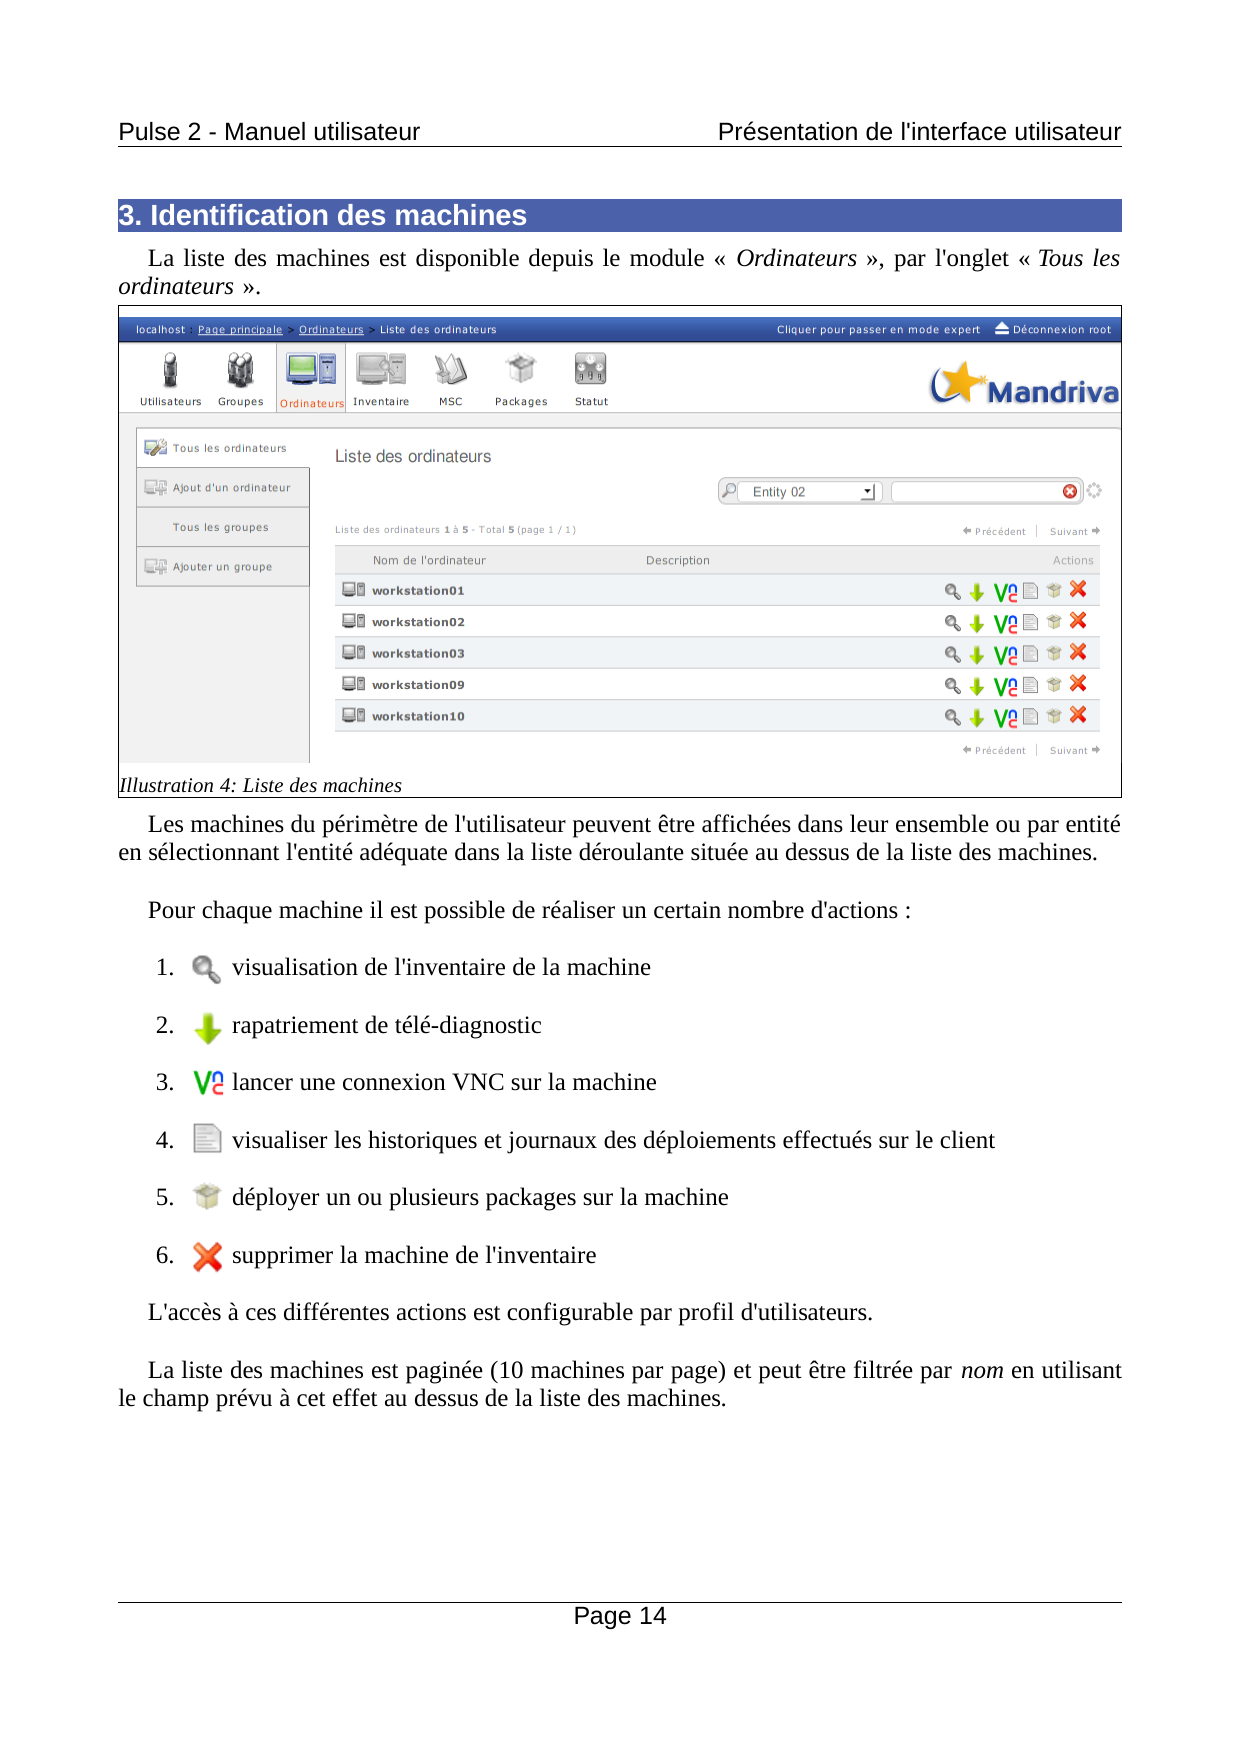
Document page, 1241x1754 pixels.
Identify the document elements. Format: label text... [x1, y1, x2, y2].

picture [190, 1068, 226, 1097]
list rapatriement de télé-diagnostic [156, 1011, 190, 1039]
picture [190, 1009, 226, 1049]
picture [190, 1120, 226, 1157]
list lancer une connexion VNC sur la machine [226, 1068, 1122, 1096]
text L'accès à ces différentes actions est configurable par profil d'utilisateurs. [118, 1298, 1122, 1326]
text [119, 306, 1121, 317]
picture [119, 317, 1122, 763]
list supprimer la machine de l'inventaire [156, 1241, 190, 1269]
picture [190, 1179, 226, 1214]
text Pour chaque machine il est possible de réaliser un certain nombre d'actions : [118, 896, 1122, 924]
list visualisation de l'inventaire de la machine [156, 953, 189, 981]
text La liste des machines est paginée (10 machines par page) et peut être filtrée par nom en utilisant le champ prévu à cet effet au dessus de la liste des machines. [118, 1356, 1122, 1412]
list supprimer la machine de l'inventaire [226, 1241, 1122, 1269]
list lancer une connexion VNC sur la machine [156, 1068, 190, 1096]
subtitle Identification des machines [118, 199, 1122, 232]
text Illustration 4: Liste des machines [119, 763, 1121, 797]
list déployer un ou plusieurs packages sur la machine [226, 1183, 1122, 1211]
picture [189, 952, 225, 988]
list visualiser les historiques et journaux des déploiements effectués sur le client [226, 1126, 1122, 1154]
list visualisation de l'inventaire de la machine [225, 953, 1122, 981]
text La liste des machines est disponible depuis le module « Ordinateurs », par l'onglet « Tous les ordinateurs ». [118, 244, 1122, 300]
text Les machines du périmètre de l'utilisateur peuvent être affichées dans leur ensemble ou par entité en sélectionnant l'entité adéquate dans la liste déroulante située au dessus de la liste des machines. [118, 798, 1122, 866]
picture [190, 1238, 226, 1277]
list rapatriement de télé-diagnostic [226, 1011, 1122, 1039]
